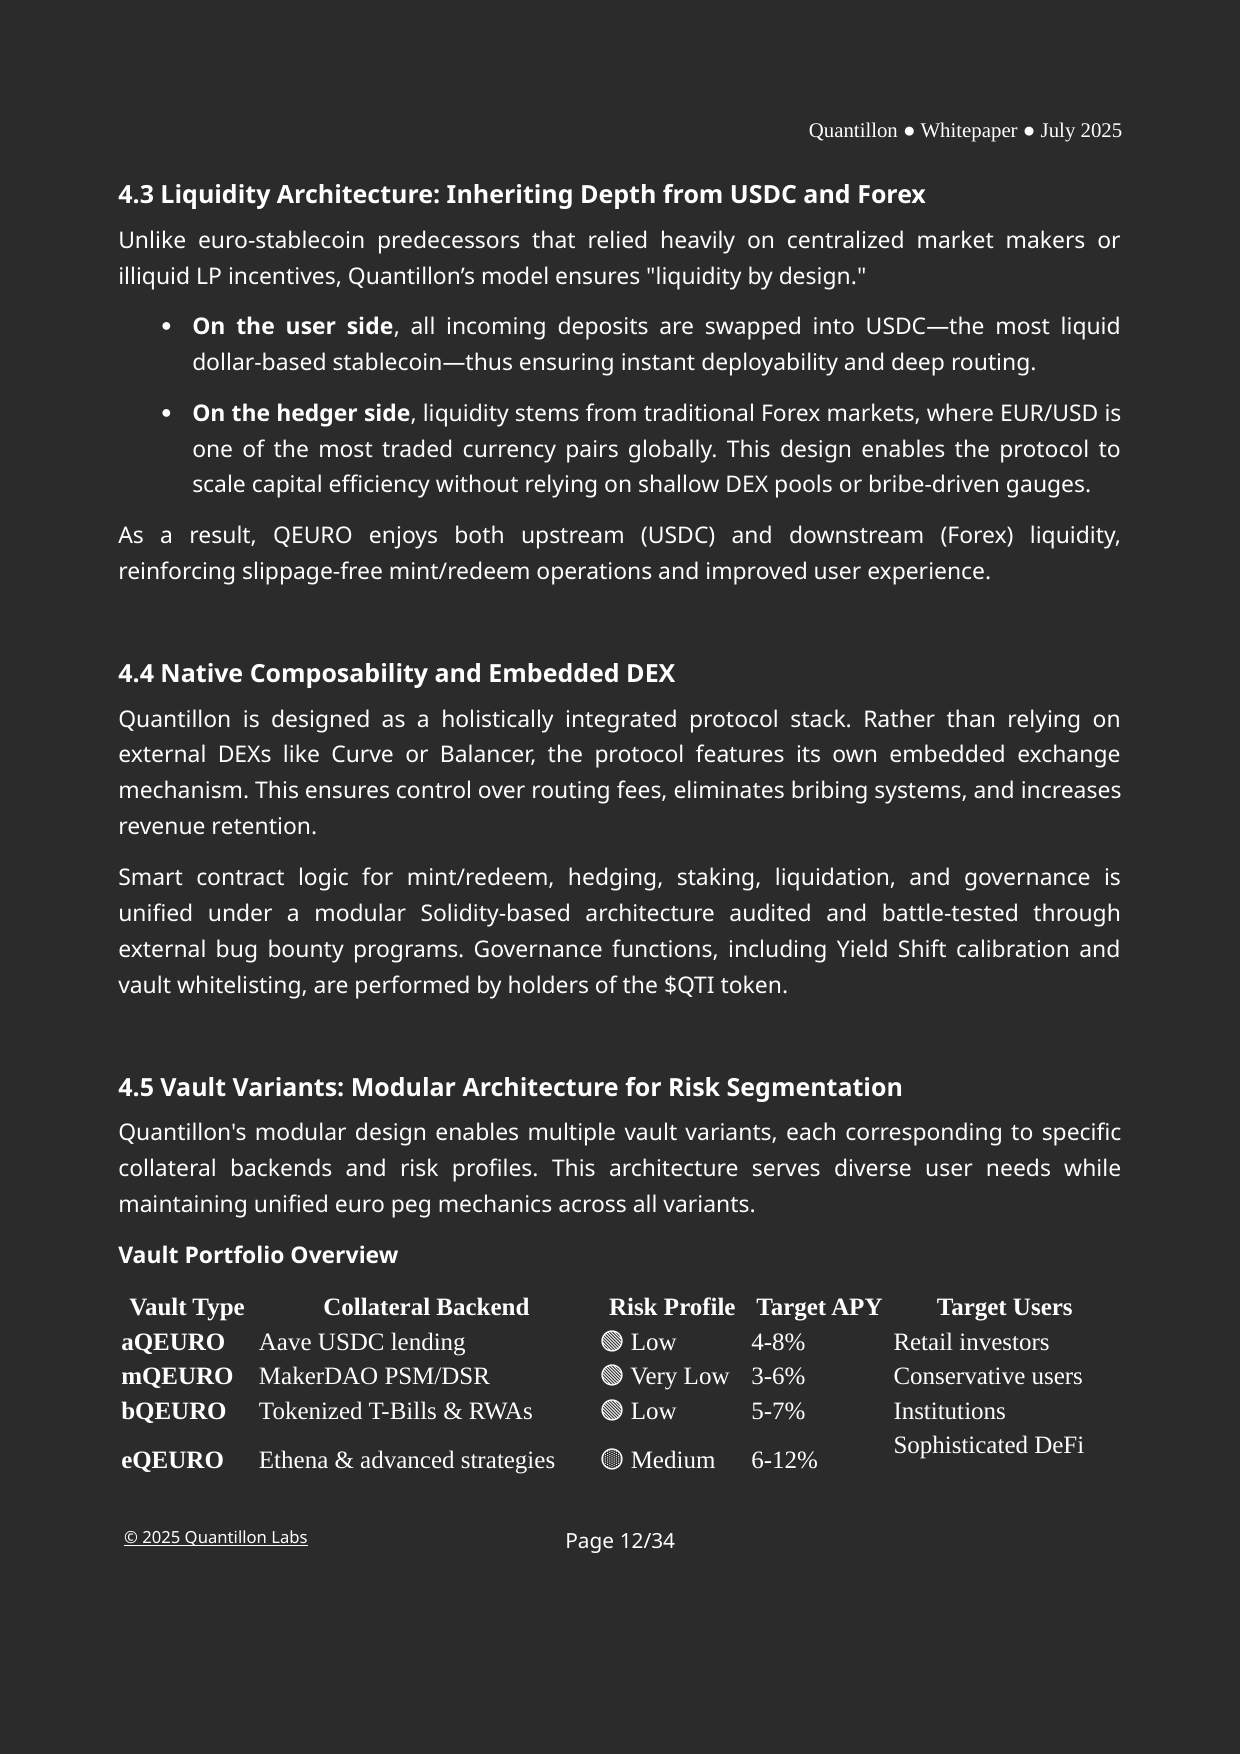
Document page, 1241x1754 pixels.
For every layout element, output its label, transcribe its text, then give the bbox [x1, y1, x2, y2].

table_header Collateral Backend [256, 1289, 596, 1324]
table_cell 6-12% [748, 1428, 890, 1491]
text As a result, QEURO enjoys both upstream (USDC) and downstream (Forex) liquidity, reinforcing slippage-free mint/redeem operations and improved user experience. [118, 519, 1122, 586]
text Smart contract logic for mint/redeem, hedging, staking, liquidation, and governance is unified under a modular Solidity-based architecture audited and battle-tested through external bug bounty programs. Governance functions, including Yield Shift calibration and vault whitelisting, are performed by holders of the $QTI token. [118, 861, 1122, 1000]
text Vault Portfolio Overview [118, 1239, 1122, 1270]
table_cell Conservative users [890, 1358, 1119, 1393]
table_cell 🟢 Low [596, 1324, 748, 1358]
table_cell Retail investors [890, 1324, 1119, 1358]
list On the user side, all incoming deposits are swapped into USDC—the most liquid dollar-based stablecoin—thus ensuring instant deployability and deep routing. [162, 310, 1122, 377]
table_cell eQEURO [118, 1428, 256, 1491]
table_header Vault Type [118, 1289, 256, 1324]
text Quantillon's modular design enables multiple vault variants, each corresponding to specific collateral backends and risk profiles. This architecture serves diverse user needs while maintaining unified euro peg mechanics across all variants. [118, 1116, 1122, 1219]
table_cell aQEURO [118, 1324, 256, 1358]
table_cell 🟢 Very Low [596, 1358, 748, 1393]
table_cell bQEURO [118, 1393, 256, 1427]
subtitle 4.4 Native Composability and Embedded DEX [118, 656, 1122, 690]
table_cell Sophisticated DeFi [890, 1428, 1119, 1491]
text Quantillon is designed as a holistically integrated protocol stack. Rather than relying on external DEXs like Curve or Balancer, the protocol features its own embedded exchange mechanism. This ensures control over routing fees, eliminates bribing systems, and increases revenue retention. [118, 702, 1122, 842]
subtitle 4.5 Vault Variants: Modular Architecture for Risk Segmentation [118, 1070, 1122, 1104]
table_cell Institutions [890, 1393, 1119, 1427]
list On the hedger side, liquidity stems from traditional Forex markets, where EUR/USD is one of the most traded currency pairs globally. This design enables the protocol to scale capital efficiency without relying on shallow DEX pools or bribe-driven gauges. [162, 397, 1122, 500]
table_header Target APY [748, 1289, 890, 1324]
table_cell Aave USDC lending [256, 1324, 596, 1358]
table_cell MakerDAO PSM/DSR [256, 1358, 596, 1393]
table_cell 3-6% [748, 1358, 890, 1393]
table_cell mQEURO [118, 1358, 256, 1393]
table_header Risk Profile [596, 1289, 748, 1324]
table_cell Ethena & advanced strategies [256, 1428, 596, 1491]
table_cell 5-7% [748, 1393, 890, 1427]
table_cell 4-8% [748, 1324, 890, 1358]
text Unlike euro-stablecoin predecessors that relied heavily on centralized market makers or illiquid LP incentives, Quantillon’s model ensures "liquidity by design." [118, 224, 1122, 291]
table_cell 🟢 Low [596, 1393, 748, 1427]
subtitle 4.3 Liquidity Architecture: Inheriting Depth from USDC and Forex [118, 177, 1122, 211]
table_cell 🟡 Medium [596, 1428, 748, 1491]
table_cell Tokenized T-Bills & RWAs [256, 1393, 596, 1427]
table_header Target Users [890, 1289, 1119, 1324]
